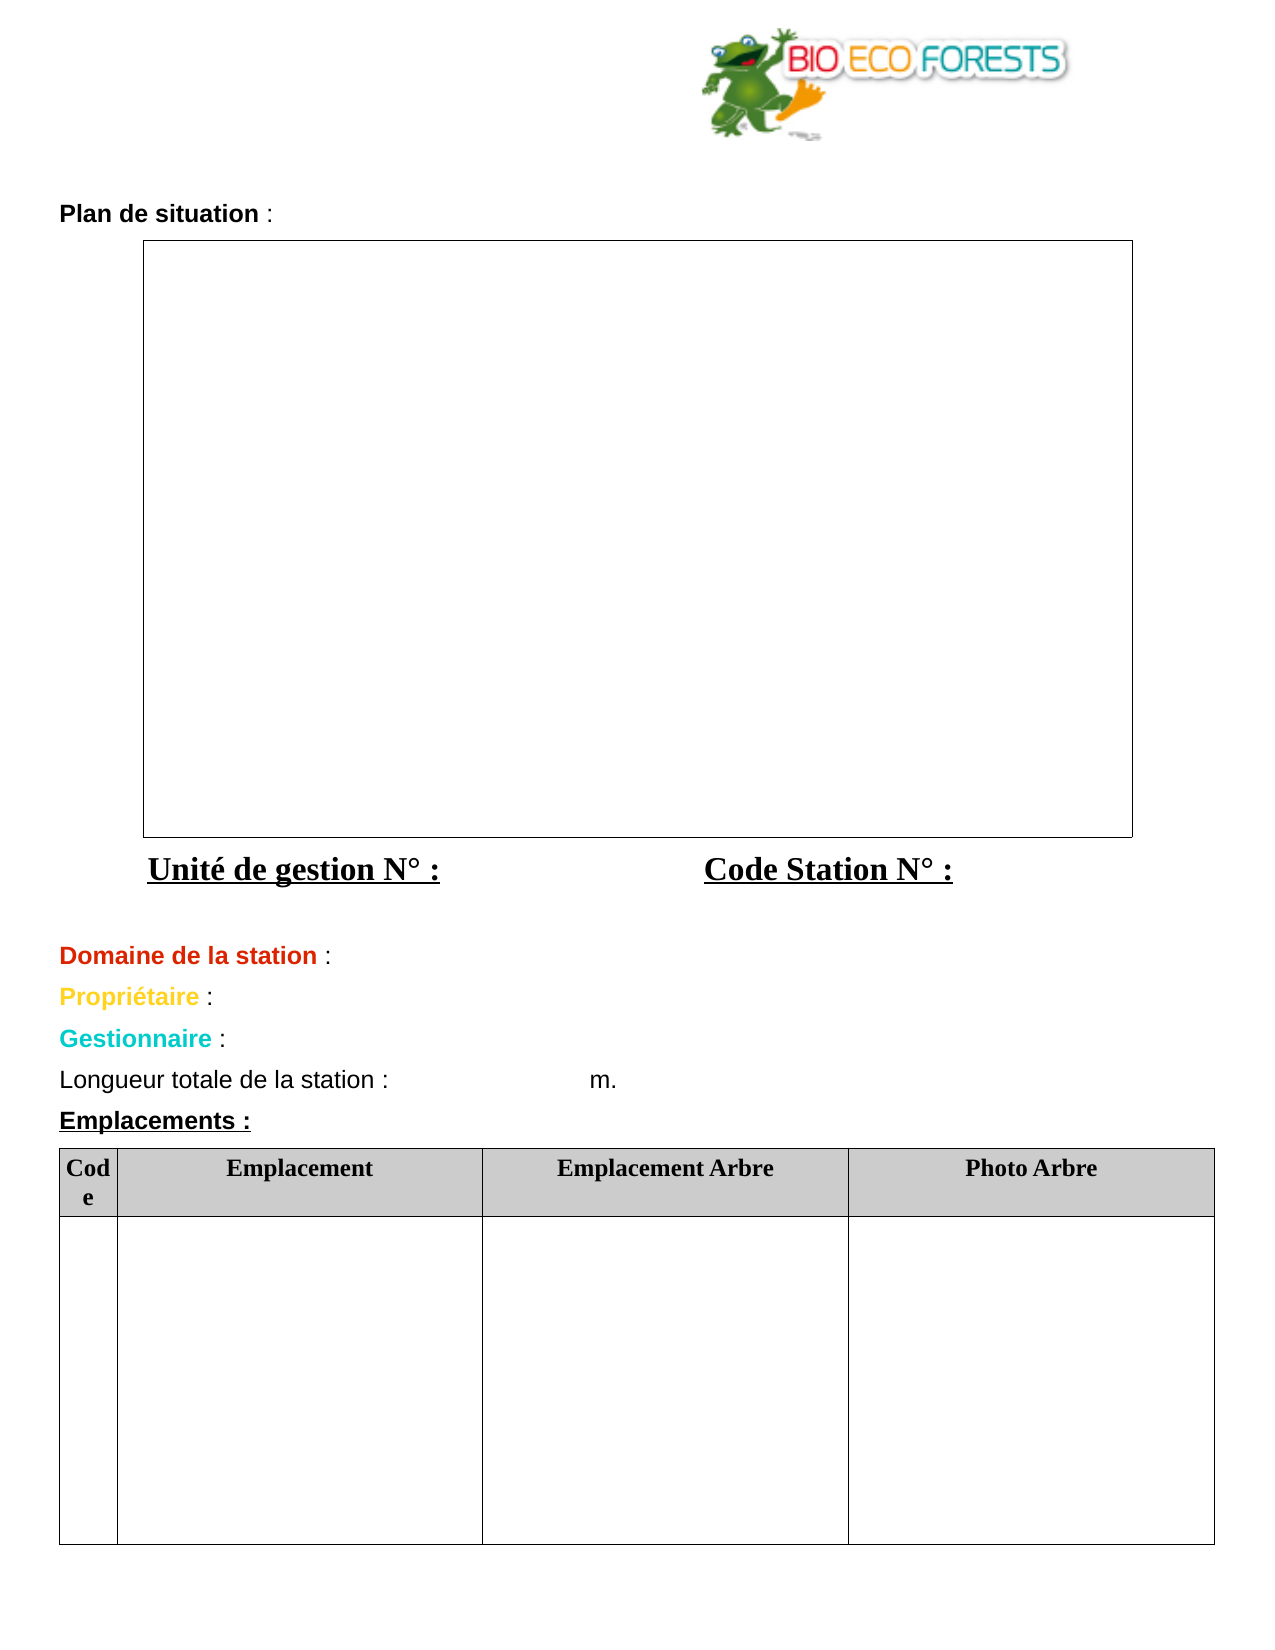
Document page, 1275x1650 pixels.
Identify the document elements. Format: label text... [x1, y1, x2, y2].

table_cell [483, 1217, 848, 1544]
table_cell <for each="line in station.emplacement"> [60, 1217, 117, 1544]
text Plan de situation : [59, 199, 1216, 228]
table_header Emplacement Arbre [483, 1149, 848, 1216]
text <for each="station in objects"> [59, 170, 1216, 199]
table_cell [849, 1217, 1214, 1544]
text Longueur totale de la station : <station.distance> m. [59, 1065, 1216, 1094]
picture [701, 28, 1075, 141]
text Gestionnaire : <station.gestionnaire.name> [59, 1024, 1216, 1052]
table_header Emplacement [118, 1149, 482, 1216]
table_cell [118, 1217, 482, 1544]
table_header Photo Arbre [849, 1149, 1214, 1216]
table_header Code [60, 1149, 117, 1216]
text Emplacements : [59, 1106, 1216, 1135]
text Propriétaire : <station.proprietaire.name> [59, 982, 1216, 1011]
subtitle Unité de gestion N° : <station.ug.code> Code Station N° : <station.id> [144, 241, 1132, 837]
subtitle Unité de gestion N° : <station.ug.code> Code Station N° : <station.id> [59, 253, 1216, 887]
text Domaine de la station : <station.domaine> [59, 941, 1216, 970]
